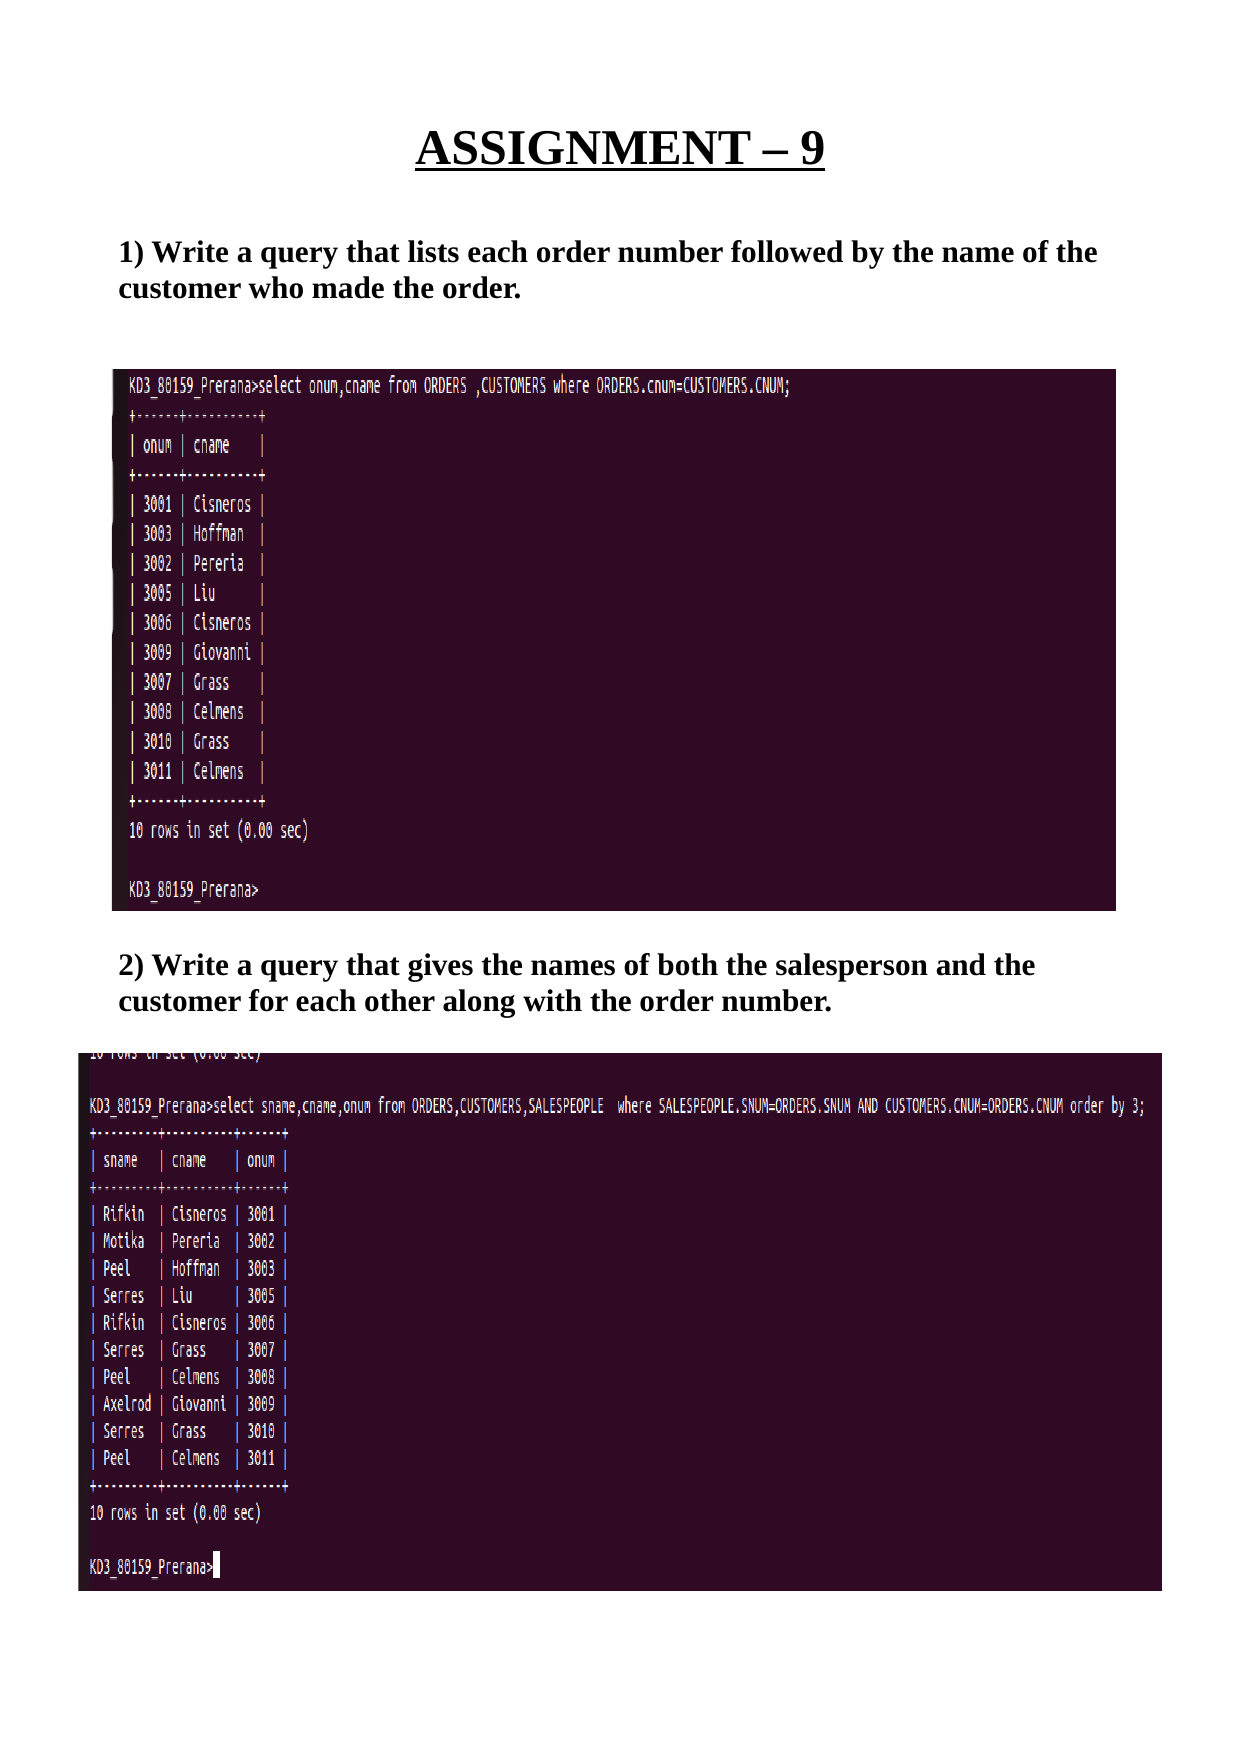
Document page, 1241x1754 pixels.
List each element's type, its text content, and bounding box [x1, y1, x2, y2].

picture [78, 1053, 1162, 1591]
text 1) Write a query that lists each order number followed by the name of the customer who made the order. [118, 233, 1122, 305]
text 2) Write a query that gives the names of both the salesperson and the customer for each other along with the order number. [118, 946, 1122, 1018]
text ASSIGNMENT – 9 [118, 118, 1122, 176]
picture [111, 369, 1116, 911]
